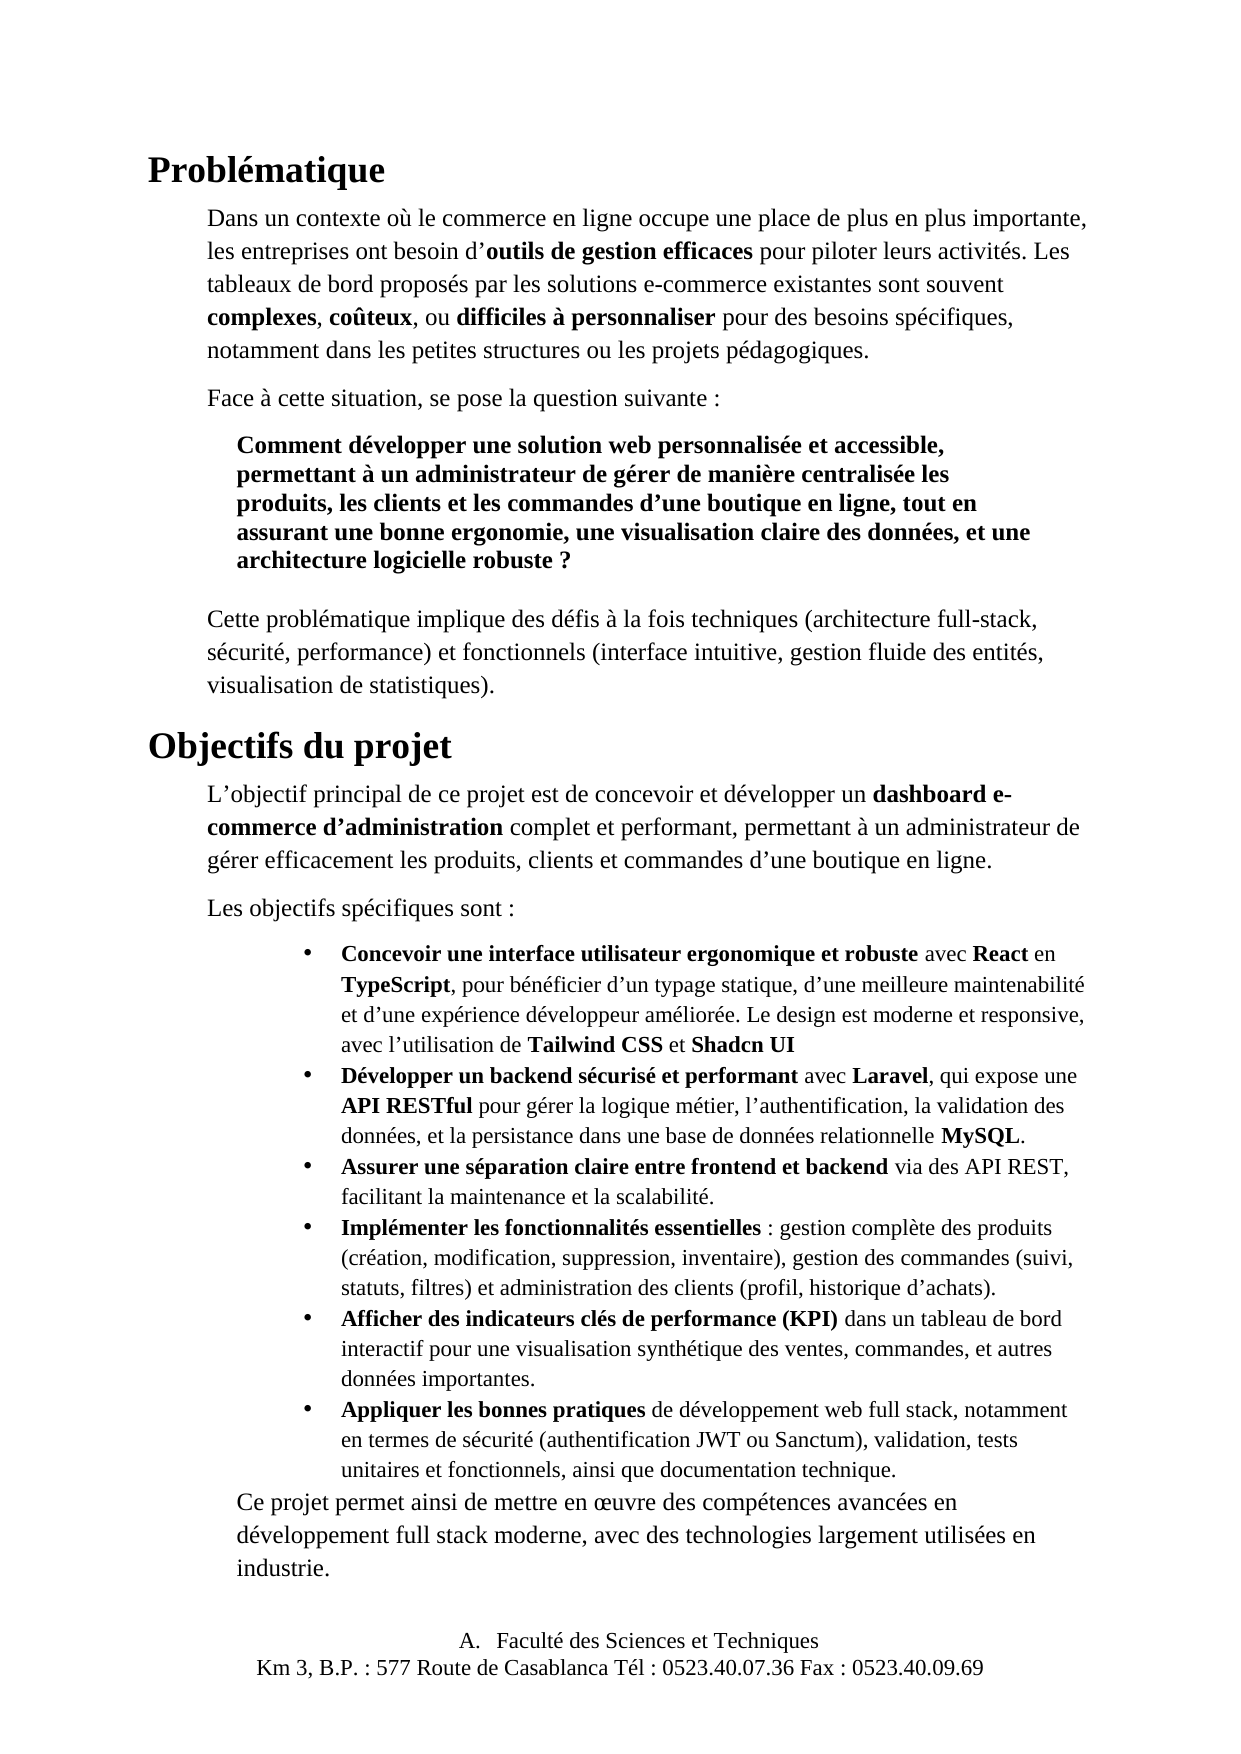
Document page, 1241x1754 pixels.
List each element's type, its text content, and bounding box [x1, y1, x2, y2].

text Les objectifs spécifiques sont : [207, 893, 1093, 922]
list Appliquer les bonnes pratiques de développement web full stack, notamment en termes de sécurité (authentification JWT ou Sanctum), validation, tests unitaires et fonctionnels, ainsi que documentation technique. [303, 1396, 1093, 1483]
list Concevoir une interface utilisateur ergonomique et robuste avec React en TypeScript, pour bénéficier d’un typage statique, d’une meilleure maintenabilité et d’une expérience développeur améliorée. Le design est moderne et responsive, avec l’utilisation de Tailwind CSS et Shadcn UI [303, 941, 1093, 1058]
subtitle Objectifs du projet [148, 724, 1093, 767]
list Développer un backend sécurisé et performant avec Laravel, qui expose une API RESTful pour gérer la logique métier, l’authentification, la validation des données, et la persistance dans une base de données relationnelle MySQL. [303, 1062, 1093, 1149]
subtitle Problématique [148, 148, 1093, 191]
list Implémenter les fonctionnalités essentielles : gestion complète des produits (création, modification, suppression, inventaire), gestion des commandes (suivi, statuts, filtres) et administration des clients (profil, historique d’achats). [303, 1214, 1093, 1301]
list Assurer une séparation claire entre frontend et backend via des API REST, facilitant la maintenance et la scalabilité. [303, 1153, 1093, 1210]
list Afficher des indicateurs clés de performance (KPI) dans un tableau de bord interactif pour une visualisation synthétique des ventes, commandes, et autres données importantes. [303, 1305, 1093, 1392]
text Comment développer une solution web personnalisée et accessible, permettant à un administrateur de gérer de manière centralisée les produits, les clients et les commandes d’une boutique en ligne, tout en assurant une bonne ergonomie, une visualisation claire des données, et une architecture logicielle robuste ? [236, 431, 1033, 574]
text Ce projet permet ainsi de mettre en œuvre des compétences avancées en développement full stack moderne, avec des technologies largement utilisées en industrie. [236, 1487, 1093, 1582]
text Face à cette situation, se pose la question suivante : [207, 383, 1093, 412]
text Dans un contexte où le commerce en ligne occupe une place de plus en plus importante, les entreprises ont besoin d’outils de gestion efficaces pour piloter leurs activités. Les tableaux de bord proposés par les solutions e-commerce existantes sont souvent complexes, coûteux, ou difficiles à personnaliser pour des besoins spécifiques, notamment dans les petites structures ou les projets pédagogiques. [207, 203, 1093, 364]
text L’objectif principal de ce projet est de concevoir et développer un dashboard e-commerce d’administration complet et performant, permettant à un administrateur de gérer efficacement les produits, clients et commandes d’une boutique en ligne. [207, 779, 1093, 874]
text Cette problématique implique des défis à la fois techniques (architecture full-stack, sécurité, performance) et fonctionnels (interface intuitive, gestion fluide des entités, visualisation de statistiques). [207, 604, 1093, 698]
